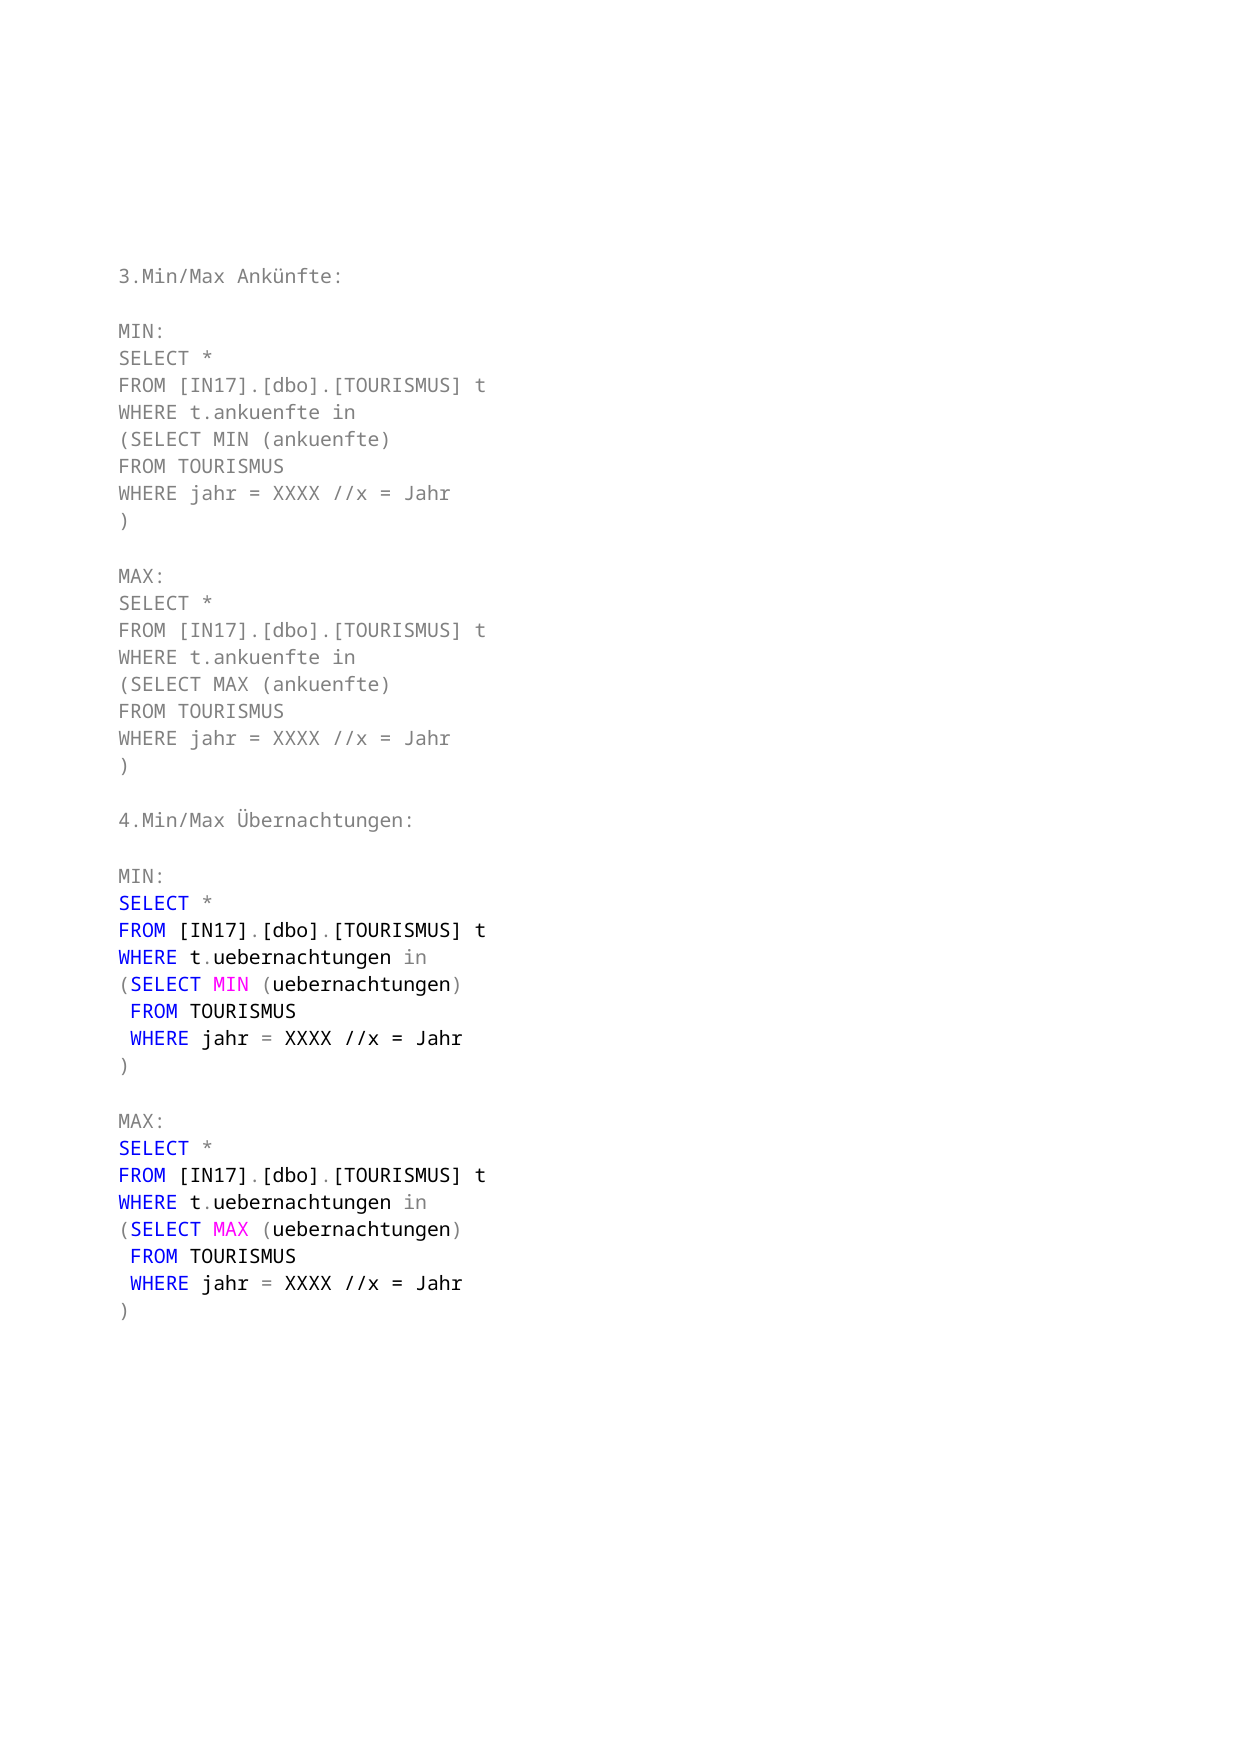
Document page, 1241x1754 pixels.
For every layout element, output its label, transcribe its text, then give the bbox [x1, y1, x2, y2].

text WHERE jahr = XXXX //x = Jahr [118, 1024, 1122, 1051]
text FROM [IN17].[dbo].[TOURISMUS] t [118, 1161, 1122, 1188]
text 4.Min/Max Übernachtungen: [118, 807, 1122, 834]
text WHERE t.uebernachtungen in [118, 943, 1122, 970]
text MAX: [118, 1107, 1122, 1134]
text SELECT * [118, 889, 1122, 916]
text SELECT * FROM [IN17].[dbo].[TOURISMUS] t WHERE t.ankuenfte in (SELECT MAX (ankuenfte) FROM TOURISMUS WHERE jahr = XXXX //x = Jahr ) [118, 589, 1122, 778]
text MIN: [118, 862, 1122, 889]
text SELECT * [118, 1134, 1122, 1161]
text SELECT * FROM [IN17].[dbo].[TOURISMUS] t WHERE t.ankuenfte in (SELECT MIN (ankuenfte) FROM TOURISMUS WHERE jahr = XXXX //x = Jahr ) [118, 344, 1122, 533]
text (SELECT MAX (uebernachtungen) [118, 1215, 1122, 1242]
text WHERE jahr = XXXX //x = Jahr [118, 1269, 1122, 1296]
text 3.Min/Max Ankünfte: [118, 262, 1122, 289]
text ) [118, 1296, 1122, 1323]
text WHERE t.uebernachtungen in [118, 1188, 1122, 1215]
text FROM [IN17].[dbo].[TOURISMUS] t [118, 916, 1122, 943]
text MIN: [118, 318, 1122, 344]
text FROM TOURISMUS [118, 1242, 1122, 1269]
text FROM TOURISMUS [118, 997, 1122, 1024]
text (SELECT MIN (uebernachtungen) [118, 970, 1122, 997]
text MAX: [118, 562, 1122, 589]
text ) [118, 1051, 1122, 1078]
